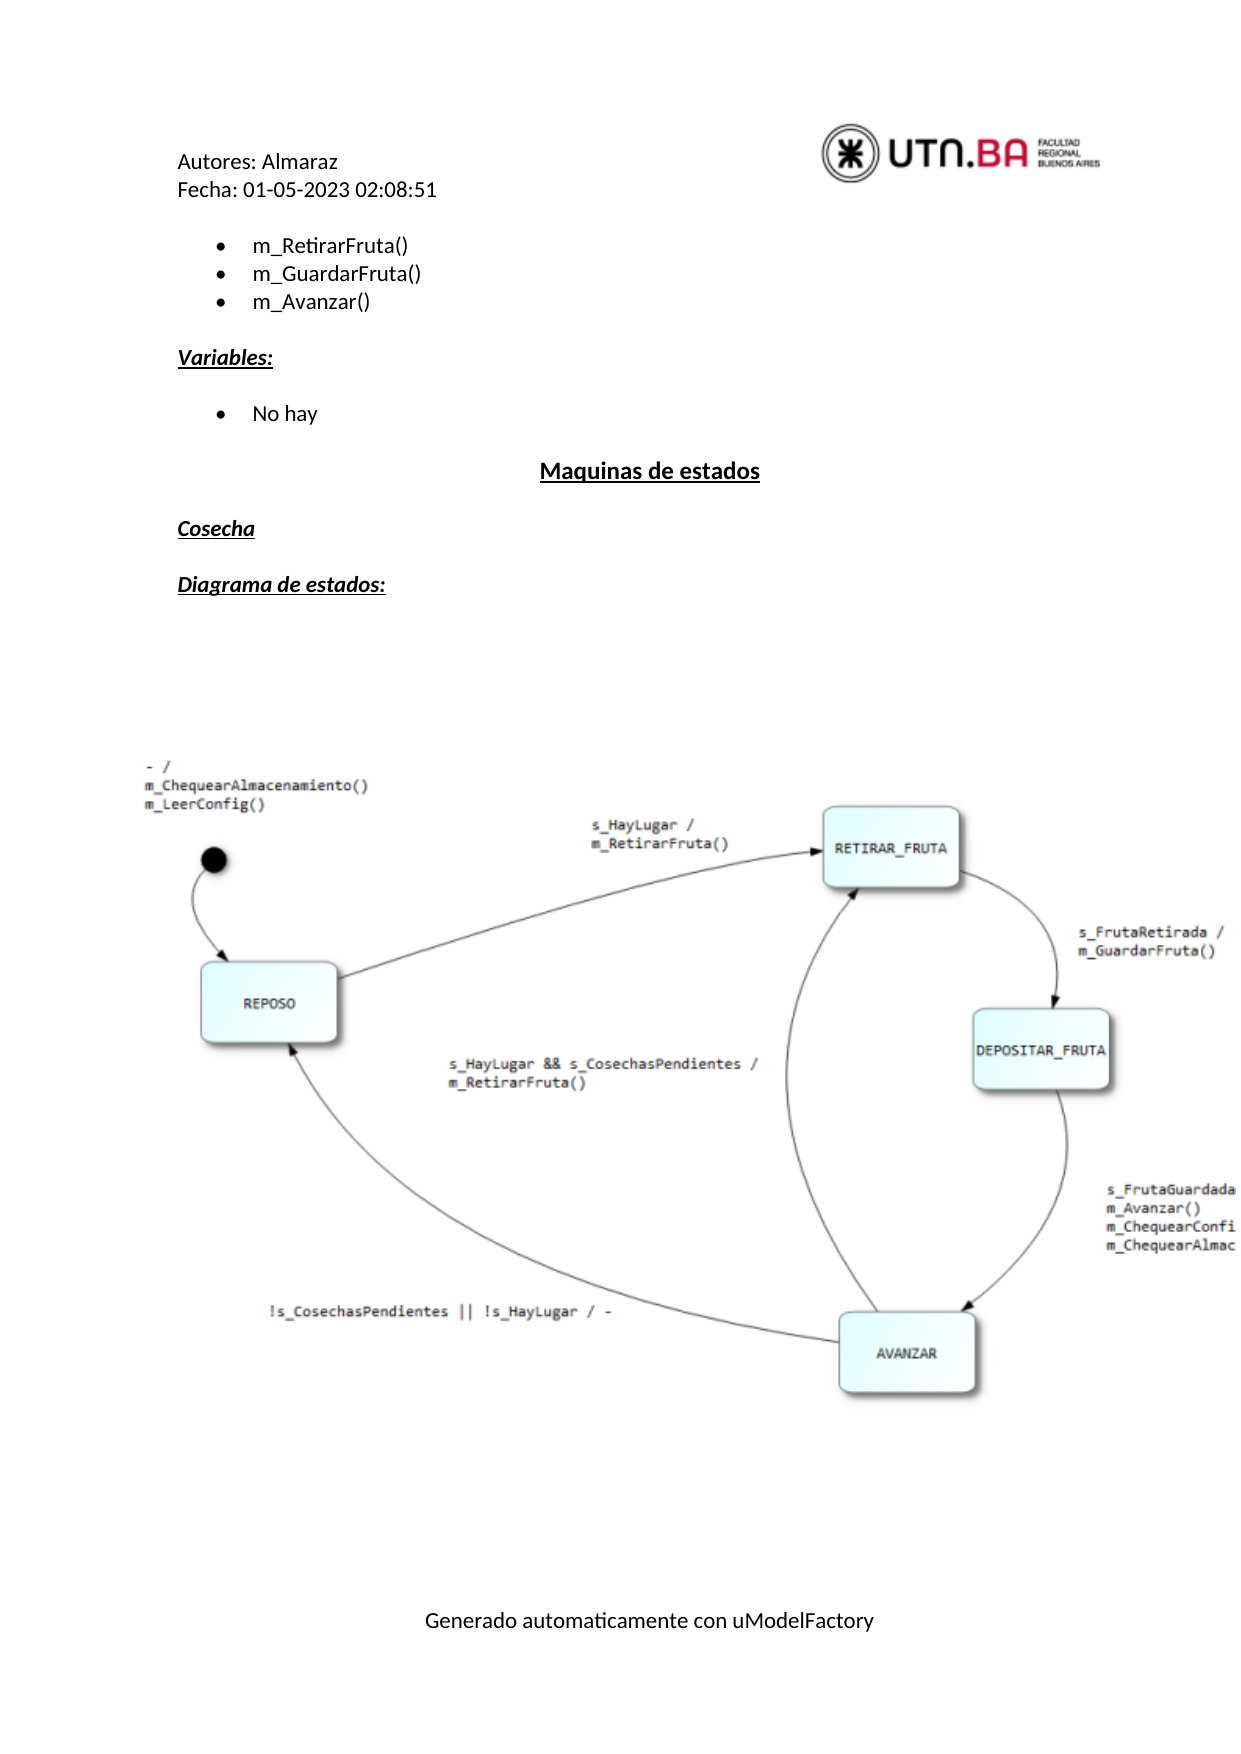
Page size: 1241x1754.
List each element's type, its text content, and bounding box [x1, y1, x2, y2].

list m_GuardarFruta() [215, 259, 1122, 287]
text Maquinas de estados [177, 455, 1122, 486]
text Diagrama de estados: [177, 570, 1122, 598]
text Cosecha [177, 514, 1122, 542]
list m_RetirarFruta() [215, 231, 1122, 259]
picture [809, 118, 1122, 189]
list No hay [215, 399, 1122, 427]
picture [63, 681, 1236, 1520]
text Variables: [177, 343, 1122, 371]
list m_Avanzar() [215, 287, 1122, 315]
